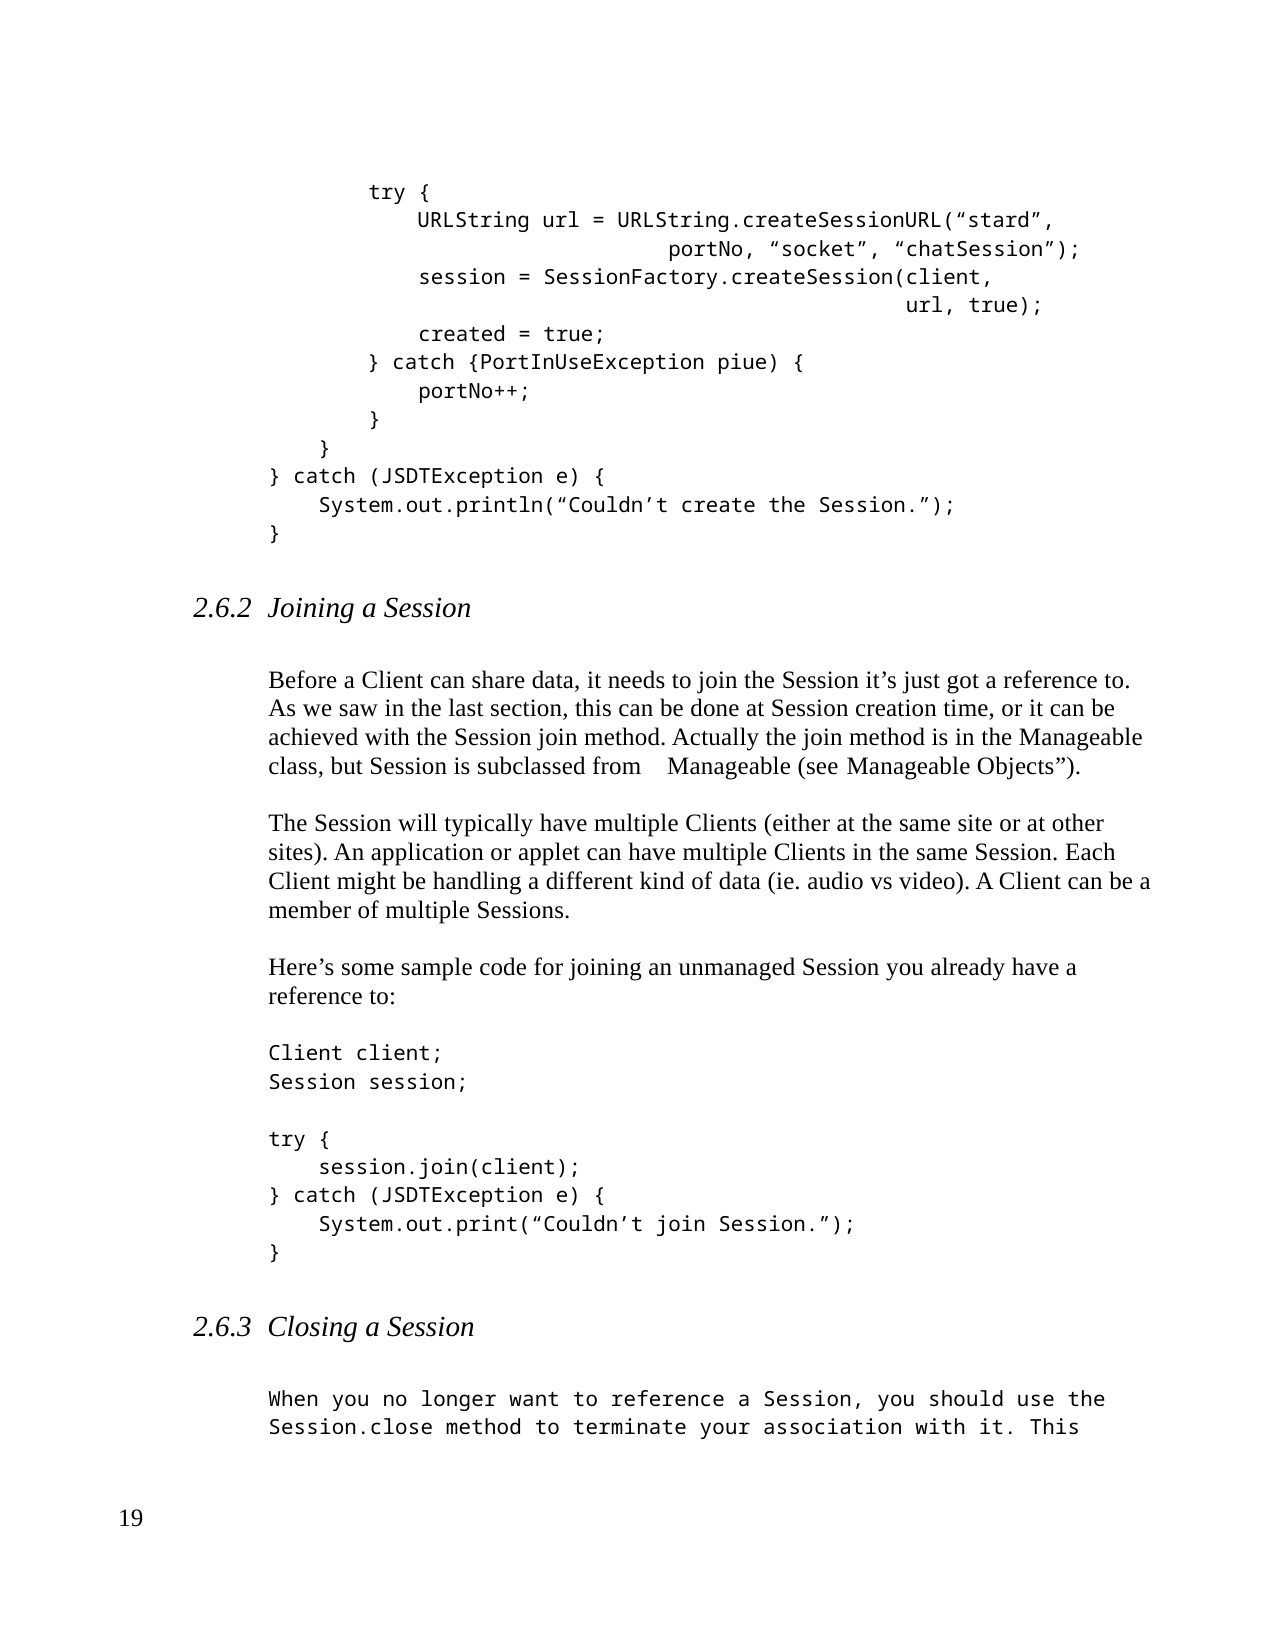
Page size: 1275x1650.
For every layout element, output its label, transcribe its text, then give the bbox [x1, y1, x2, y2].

text URLString url = URLString.createSessionURL(“stard”, [268, 205, 1157, 234]
text System.out.print(“Couldn’t join Session.”); [268, 1209, 1157, 1237]
text url, true); [268, 291, 1157, 319]
text When you no longer want to reference a Session, you should use the Session.close method to terminate your association with it. This [268, 1384, 1157, 1441]
text } [268, 518, 1157, 547]
text portNo++; [268, 376, 1157, 404]
subtitle 2.6.2 Joining a Session [193, 590, 1157, 623]
text } [268, 404, 1157, 433]
text } [268, 433, 1157, 461]
text The Session will typically have multiple Clients (either at the same site or at other sites). An application or applet can have multiple Clients in the same Session. Each Client might be handling a different kind of data (ie. audio vs video). A Client can be a member of multiple Sessions. [268, 808, 1157, 923]
text Here’s some sample code for joining an unmanaged Session you already have a reference to: [268, 952, 1157, 1010]
text portNo, “socket”, “chatSession”); [268, 234, 1157, 262]
text try { [268, 177, 1157, 205]
text Before a Client can share data, it needs to join the Session it’s just got a reference to. As we saw in the last section, this can be done at Session creation time, or it can be achieved with the Session join method. Actually the join method is in the Manageable class, but Session is subclassed from Manageable (see Manageable Objects”). [268, 665, 1157, 780]
text } catch (JSDTException e) { [268, 461, 1157, 490]
text try { [268, 1124, 1157, 1152]
text } catch {PortInUseException piue) { [268, 347, 1157, 376]
text Client client; [268, 1038, 1157, 1067]
text System.out.println(“Couldn’t create the Session.”); [268, 490, 1157, 518]
text created = true; [268, 319, 1157, 347]
text } [268, 1237, 1157, 1266]
text session.join(client); [268, 1152, 1157, 1181]
text Session session; [268, 1067, 1157, 1095]
text } catch (JSDTException e) { [268, 1181, 1157, 1209]
subtitle 2.6.3 Closing a Session [193, 1309, 1157, 1343]
text session = SessionFactory.createSession(client, [268, 262, 1157, 291]
